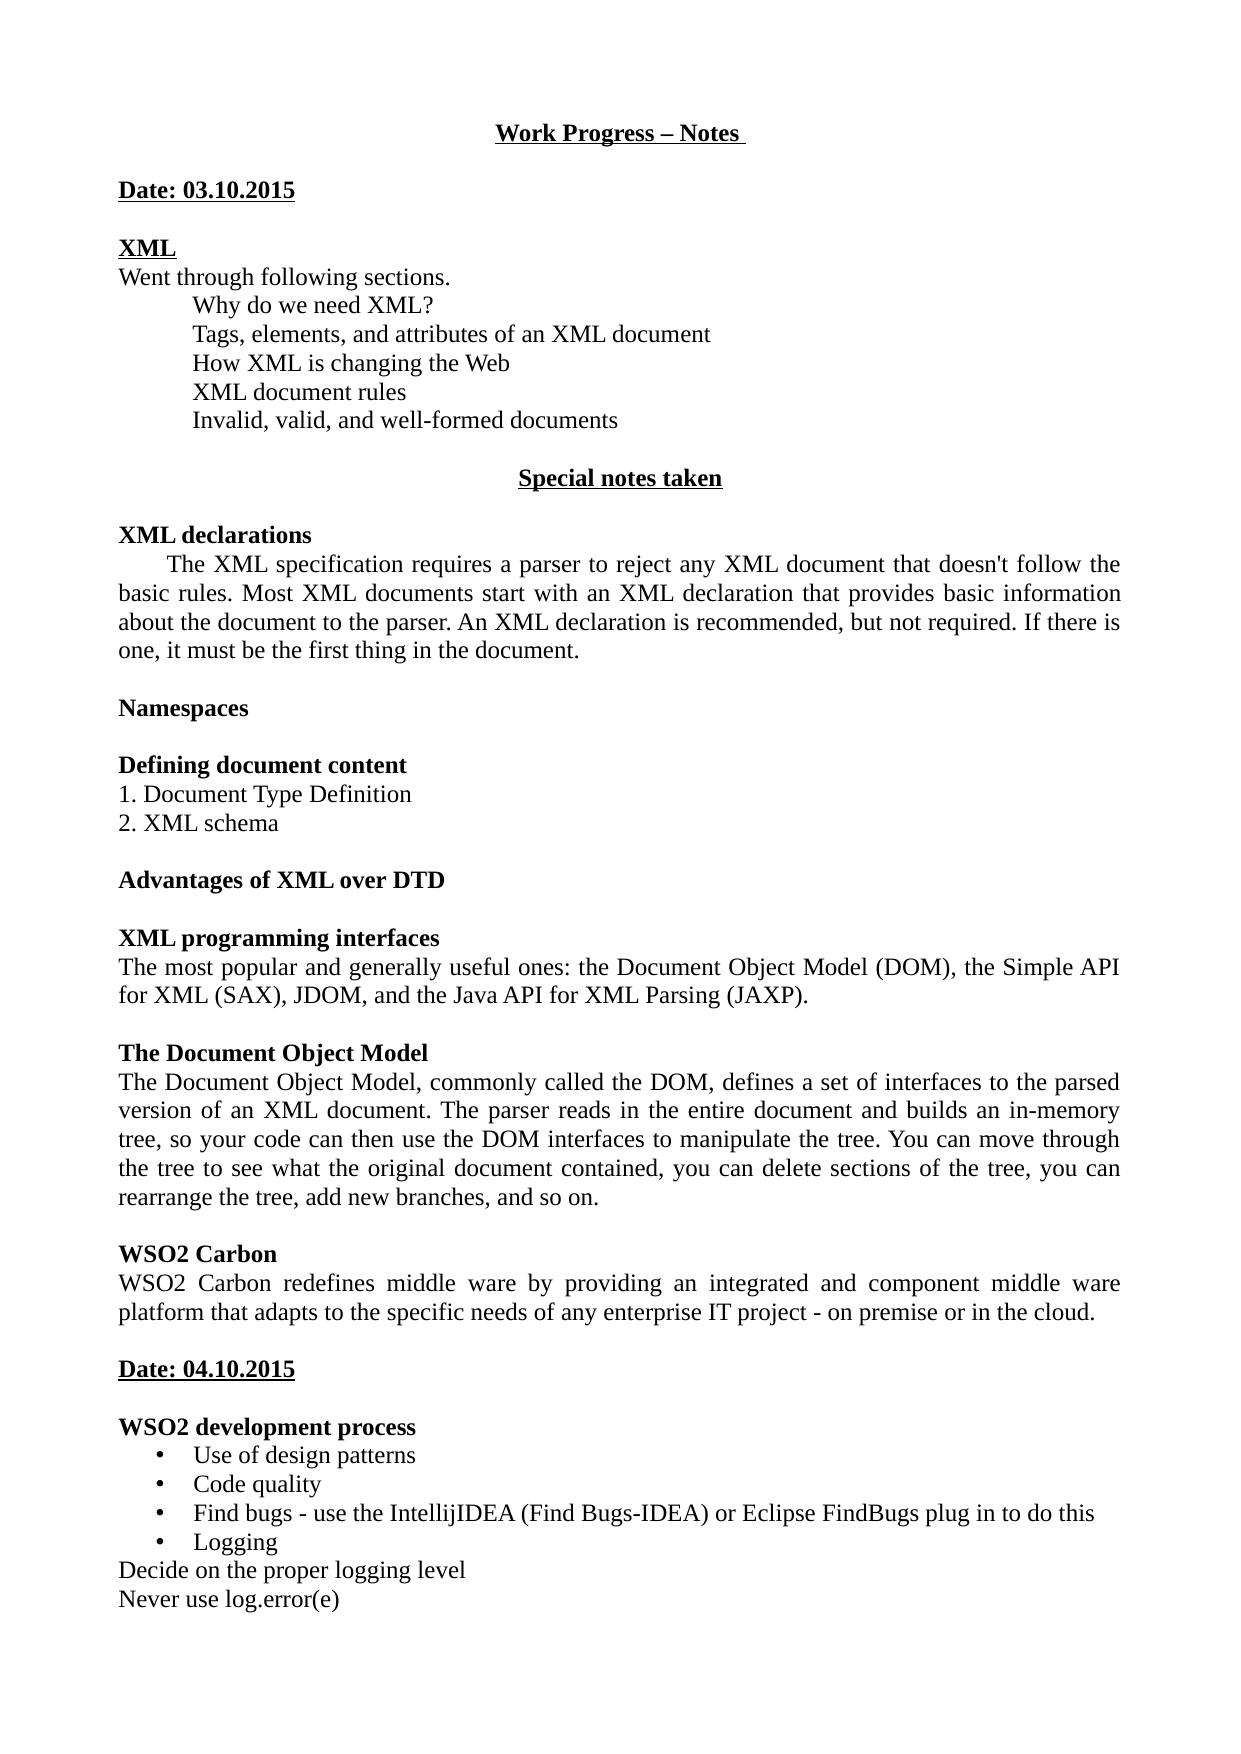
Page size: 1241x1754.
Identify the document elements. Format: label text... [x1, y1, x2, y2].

list Find bugs - use the IntellijIDEA (Find Bugs-IDEA) or Eclipse FindBugs plug in to do this [156, 1498, 1122, 1527]
text WSO2 Carbon redefines middle ware by providing an integrated and component middle ware platform that adapts to the specific needs of any enterprise IT project - on premise or in the cloud. [118, 1268, 1122, 1326]
text Date: 04.10.2015 [118, 1354, 1122, 1383]
text Date: 03.10.2015 [118, 176, 1122, 204]
text Special notes taken [118, 463, 1122, 492]
text XML programming interfaces [118, 923, 1122, 952]
text XML document rules [118, 377, 1122, 406]
text Why do we need XML? [118, 291, 1122, 319]
text Work Progress – Notes [118, 118, 1122, 147]
text WSO2 Carbon [118, 1239, 1122, 1268]
text Never use log.error(e) [118, 1584, 1122, 1613]
text 1. Document Type Definition [118, 779, 1122, 808]
list Code quality [156, 1469, 1122, 1498]
text The Document Object Model [118, 1038, 1122, 1067]
text How XML is changing the Web [118, 348, 1122, 377]
text XML declarations [118, 521, 1122, 549]
text Invalid, valid, and well-formed documents [118, 406, 1122, 434]
text The Document Object Model, commonly called the DOM, defines a set of interfaces to the parsed version of an XML document. The parser reads in the entire document and builds an in-memory tree, so your code can then use the DOM interfaces to manipulate the tree. You can move through the tree to see what the original document contained, you can delete sections of the tree, you can rearrange the tree, add new branches, and so on. [118, 1067, 1122, 1211]
text Defining document content [118, 751, 1122, 779]
text Namespaces [118, 693, 1122, 722]
text XML [118, 233, 1122, 262]
text Went through following sections. [118, 262, 1122, 291]
text 2. XML schema [118, 808, 1122, 837]
text Decide on the proper logging level [118, 1556, 1122, 1584]
list Logging [156, 1527, 1122, 1556]
text Advantages of XML over DTD [118, 866, 1122, 894]
text WSO2 development process [118, 1412, 1122, 1441]
text The XML specification requires a parser to reject any XML document that doesn't follow the basic rules. Most XML documents start with an XML declaration that provides basic information about the document to the parser. An XML declaration is recommended, but not required. If there is one, it must be the first thing in the document. [118, 549, 1122, 664]
text Tags, elements, and attributes of an XML document [118, 319, 1122, 348]
list Use of design patterns [156, 1441, 1122, 1469]
text The most popular and generally useful ones: the Document Object Model (DOM), the Simple API for XML (SAX), JDOM, and the Java API for XML Parsing (JAXP). [118, 952, 1122, 1009]
